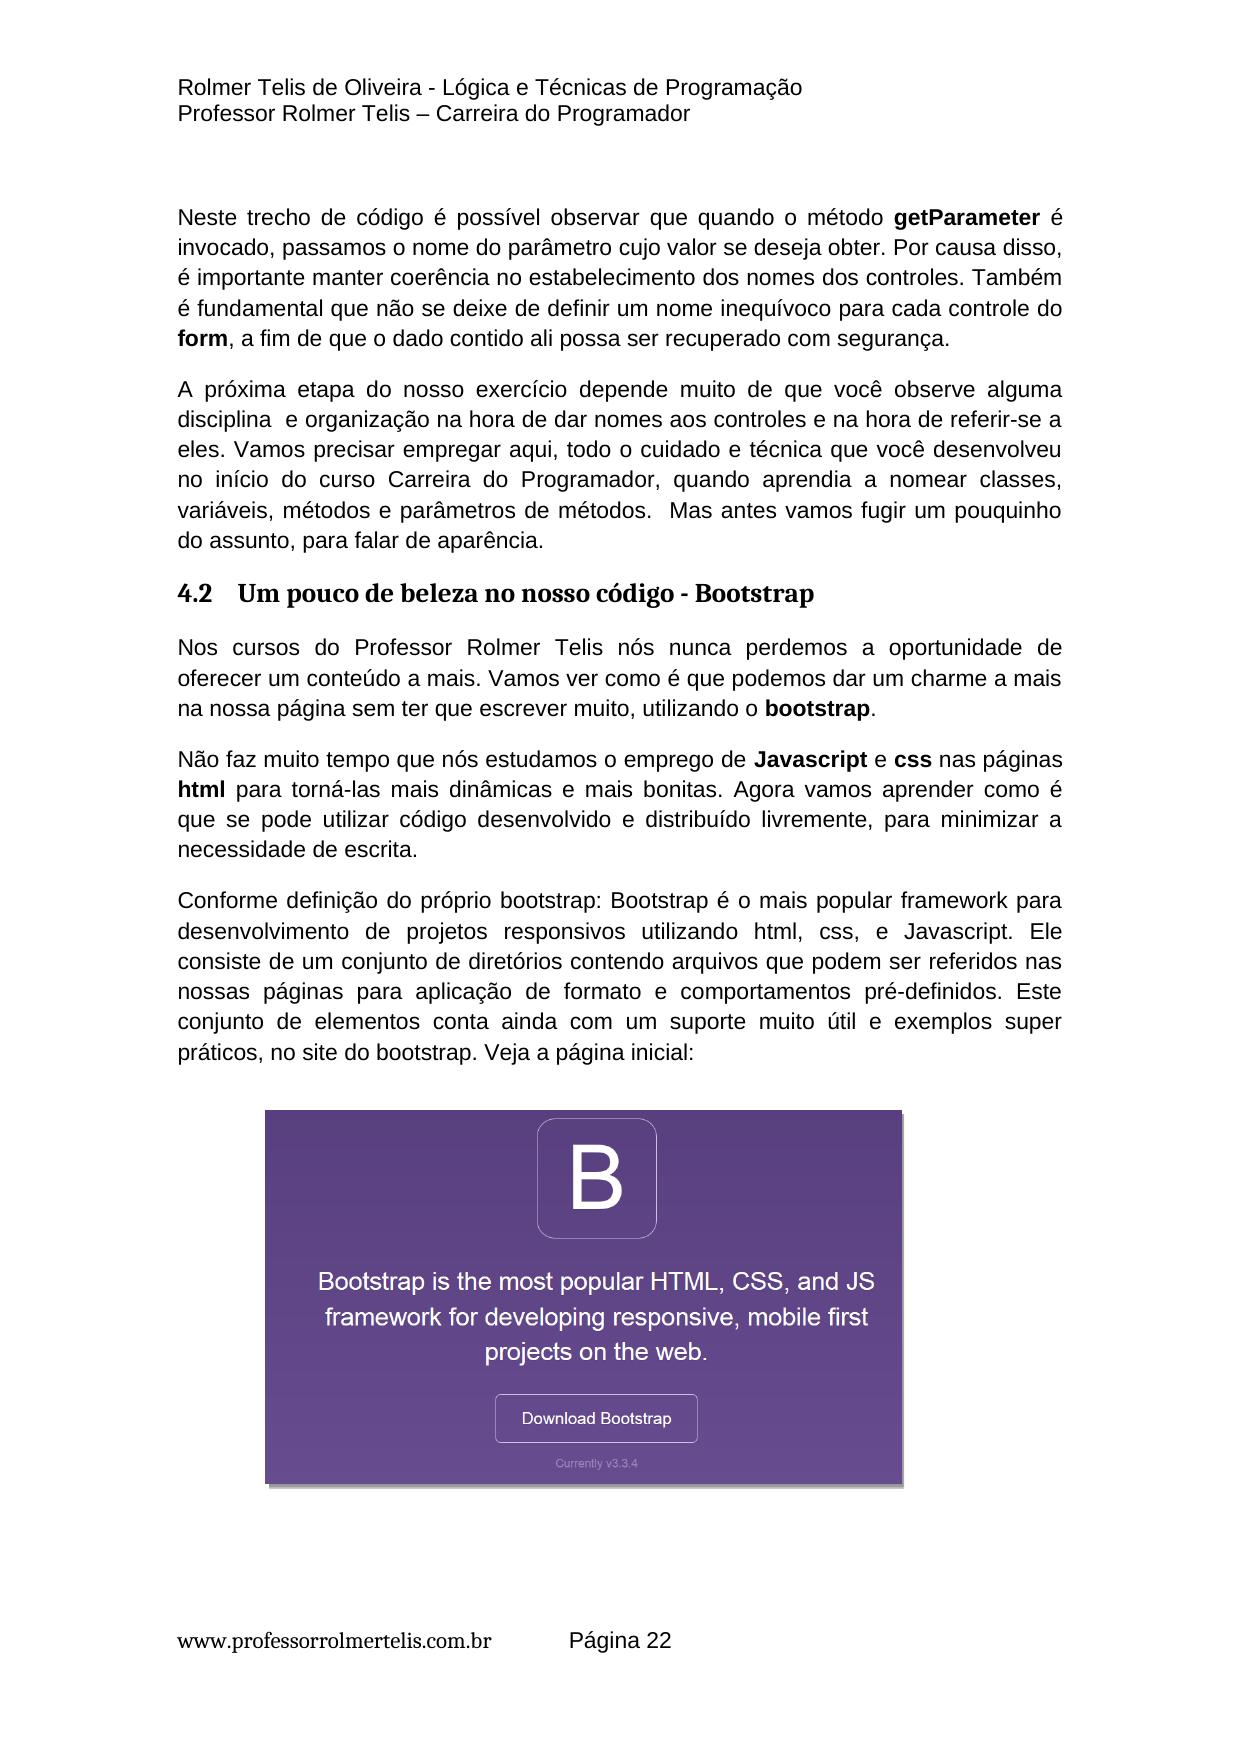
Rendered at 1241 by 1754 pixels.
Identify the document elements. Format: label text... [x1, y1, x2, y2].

text Não faz muito tempo que nós estudamos o emprego de Javascript e css nas páginas html para torná-las mais dinâmicas e mais bonitas. Agora vamos aprender como é que se pode utilizar código desenvolvido e distribuído livremente, para minimizar a necessidade de escrita. [177, 746, 1063, 863]
text Neste trecho de código é possível observar que quando o método getParameter é invocado, passamos o nome do parâmetro cujo valor se deseja obter. Por causa disso, é importante manter coerência no estabelecimento dos nomes dos controles. Também é fundamental que não se deixe de definir um nome inequívoco para cada controle do form, a fim de que o dado contido ali possa ser recuperado com segurança. [177, 204, 1063, 351]
text A próxima etapa do nosso exercício depende muito de que você observe alguma disciplina e organização na hora de dar nomes aos controles e na hora de referir-se a eles. Vamos precisar empregar aqui, todo o cuidado e técnica que você desenvolveu no início do curso Carreira do Programador, quando aprendia a nomear classes, variáveis, métodos e parâmetros de métodos. Mas antes vamos fugir um pouquinho do assunto, para falar de aparência. [177, 376, 1063, 553]
text Conforme definição do próprio bootstrap: Bootstrap é o mais popular framework para desenvolvimento de projetos responsivos utilizando html, css, e Javascript. Ele consiste de um conjunto de diretórios contendo arquivos que podem ser referidos nas nossas páginas para aplicação de formato e comportamentos pré-definidos. Este conjunto de elementos conta ainda com um suporte muito útil e exemplos super práticos, no site do bootstrap. Veja a página inicial: [177, 887, 1063, 1065]
picture [265, 1110, 902, 1484]
text Nos cursos do Professor Rolmer Telis nós nunca perdemos a oportunidade de oferecer um conteúdo a mais. Vamos ver como é que podemos dar um charme a mais na nossa página sem ter que escrever muito, utilizando o bootstrap. [177, 634, 1063, 721]
subtitle Um pouco de beleza no nosso código - Bootstrap [177, 578, 1063, 609]
